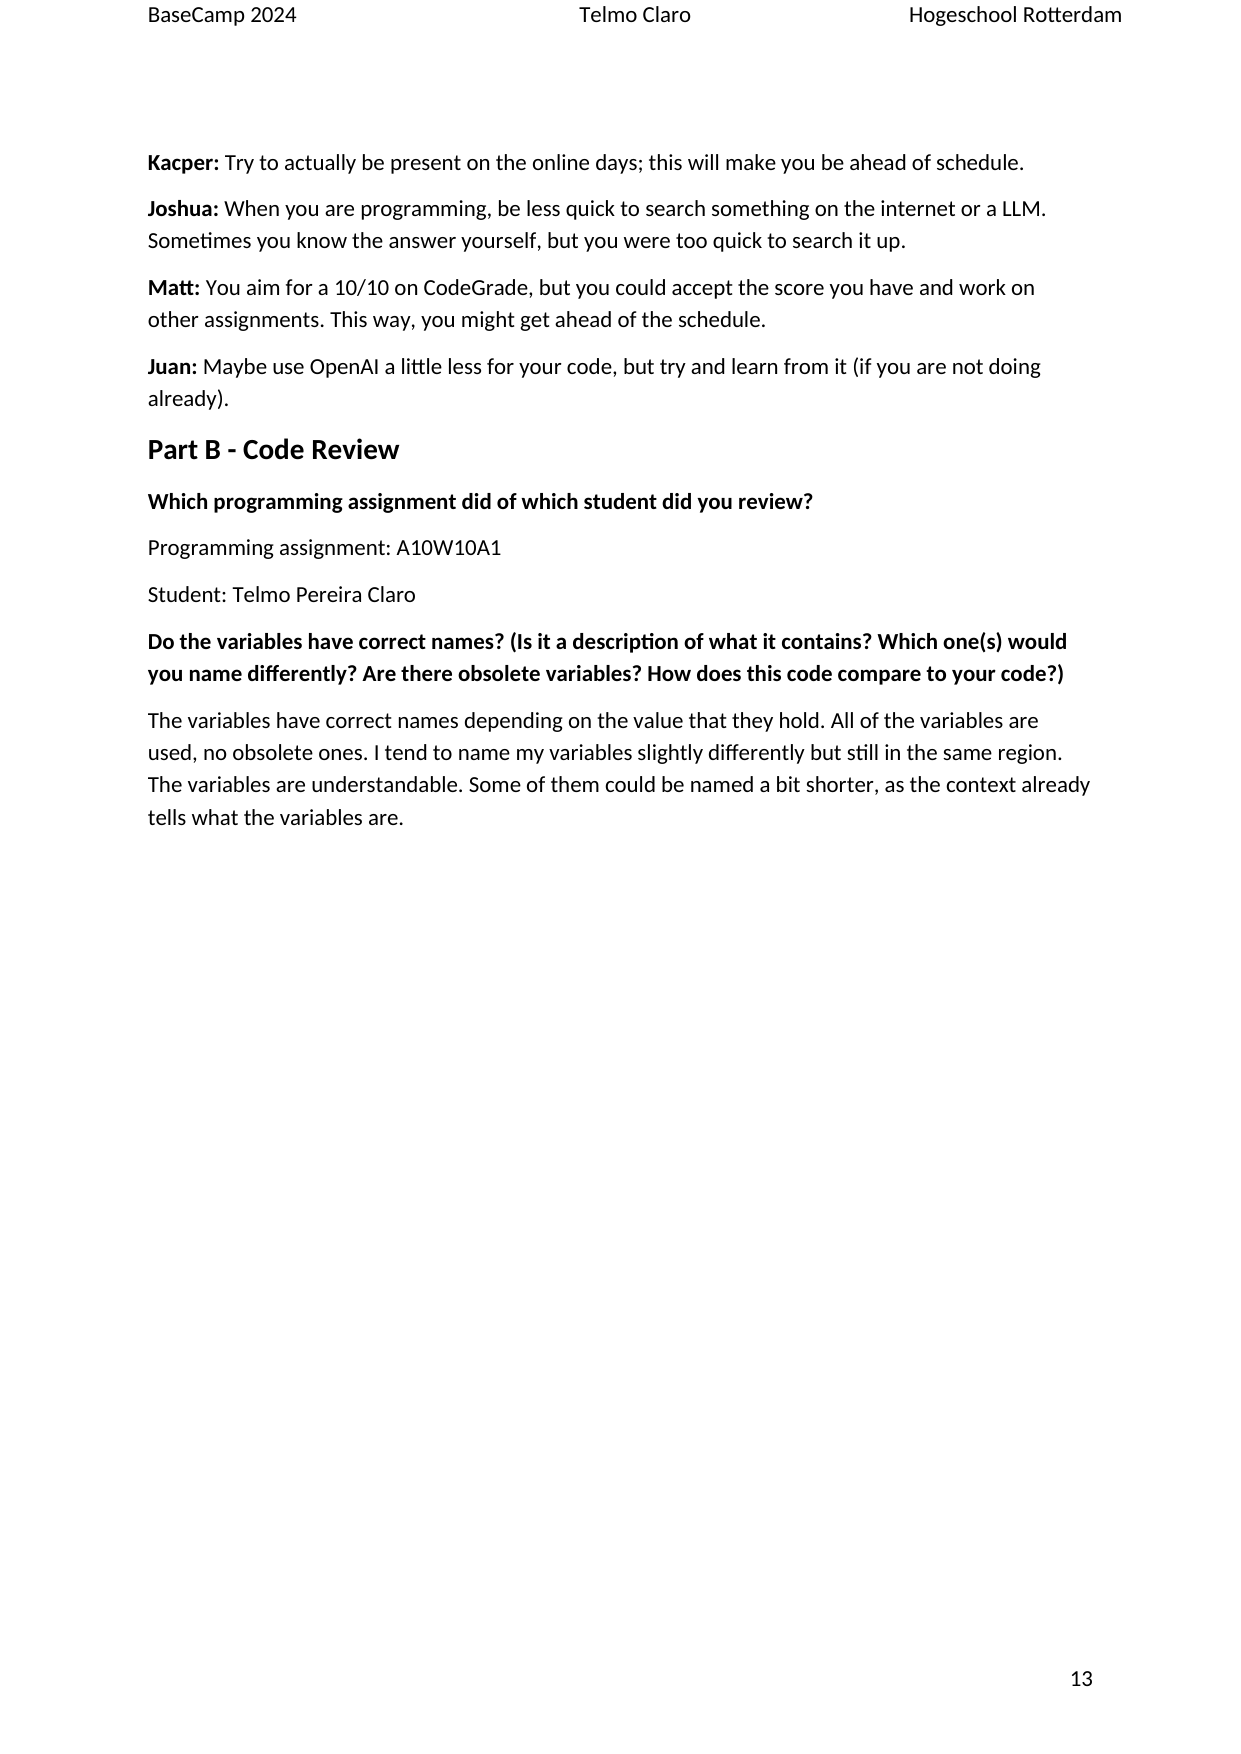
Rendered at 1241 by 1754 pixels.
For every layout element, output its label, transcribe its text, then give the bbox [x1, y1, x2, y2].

text Programming assignment: A10W10A1 [148, 533, 1093, 562]
text Which programming assignment did of which student did you review? [148, 487, 1093, 515]
text Student: Telmo Pereira Claro [148, 580, 1093, 608]
text Part B - Code Review [148, 431, 1093, 467]
text Matt: You aim for a 10/10 on CodeGrade, but you could accept the score you have and work on other assignments. This way, you might get ahead of the schedule. [148, 273, 1093, 333]
text Kacper: Try to actually be present on the online days; this will make you be ahead of schedule. [148, 148, 1093, 176]
text Juan: Maybe use OpenAI a little less for your code, but try and learn from it (if you are not doing already). [148, 352, 1093, 412]
text Joshua: When you are programming, be less quick to search something on the internet or a LLM. Sometimes you know the answer yourself, but you were too quick to search it up. [148, 194, 1093, 254]
text Do the variables have correct names? (Is it a description of what it contains? Which one(s) would you name differently? Are there obsolete variables? How does this code compare to your code?) [148, 627, 1093, 687]
text The variables have correct names depending on the value that they hold. All of the variables are used, no obsolete ones. I tend to name my variables slightly differently but still in the same region. The variables are understandable. Some of them could be named a bit shorter, as the context already tells what the variables are. [148, 706, 1093, 831]
